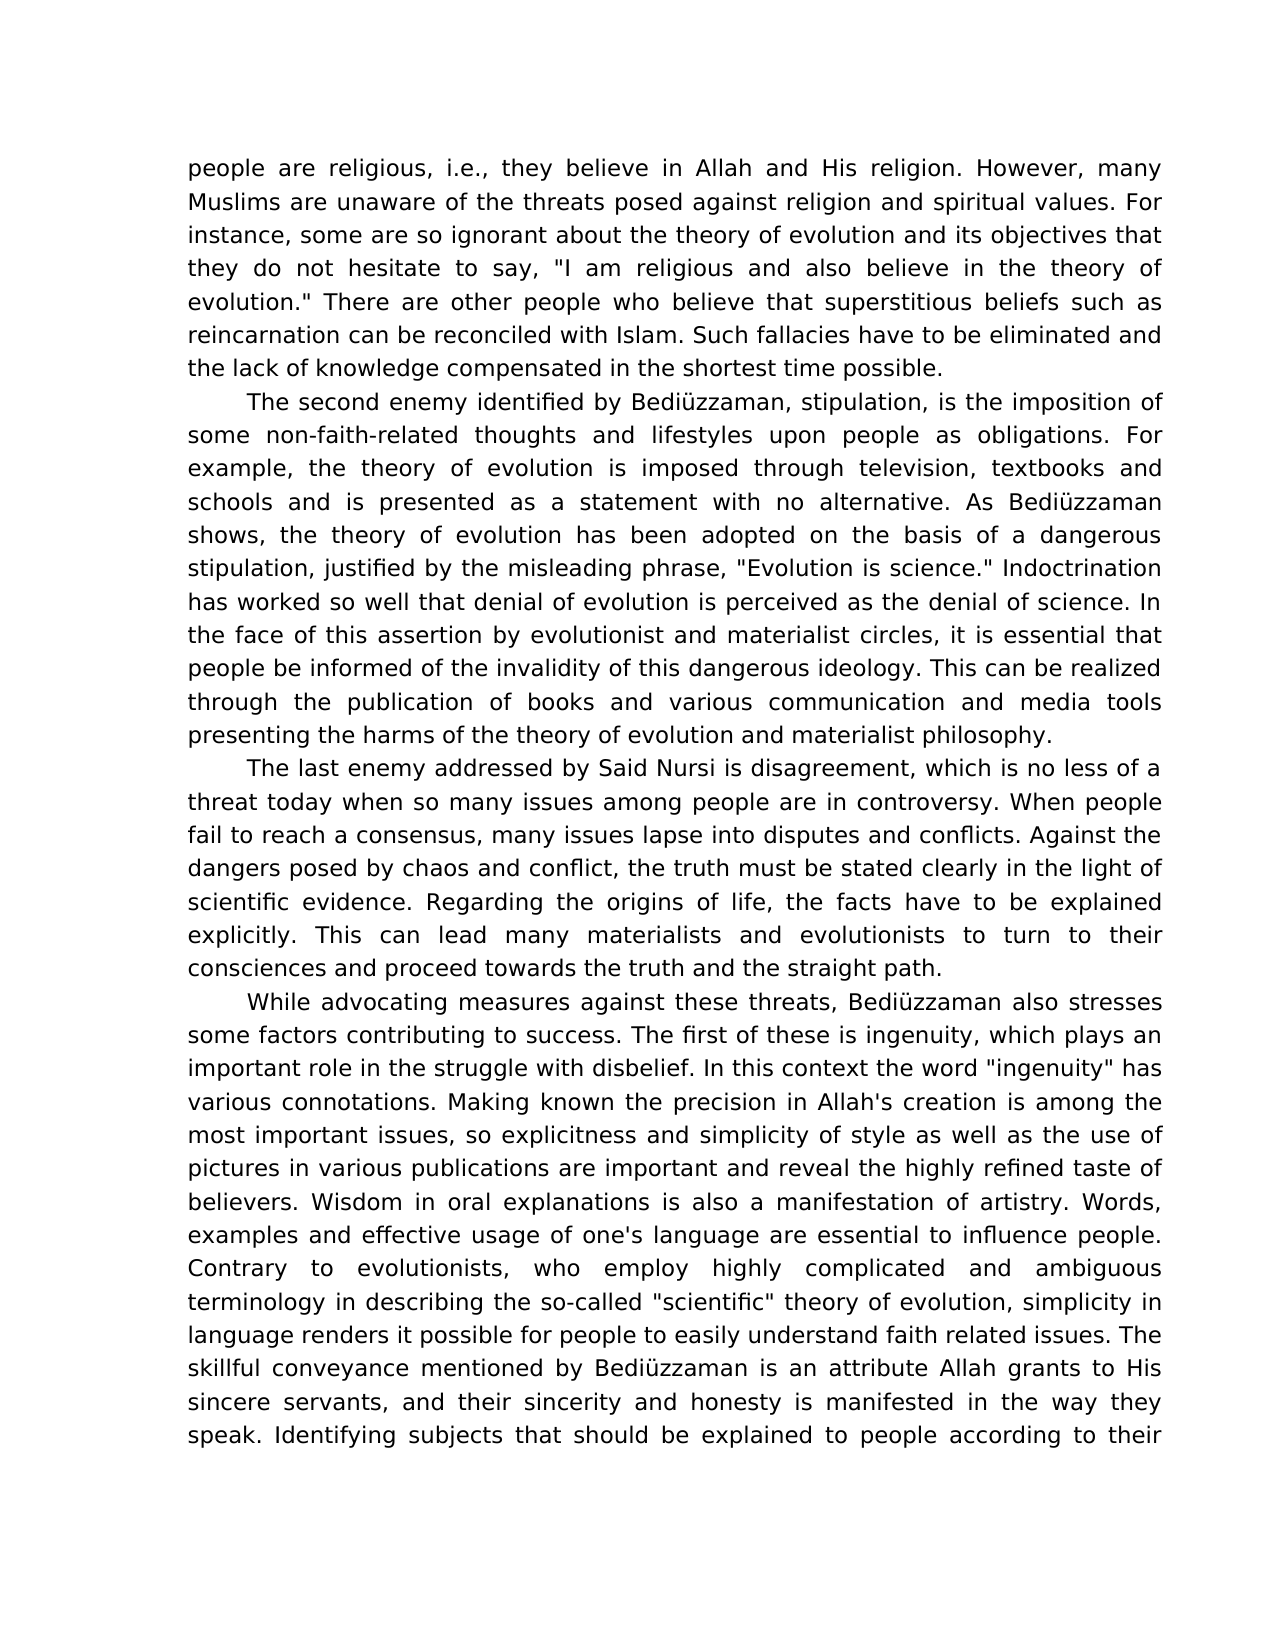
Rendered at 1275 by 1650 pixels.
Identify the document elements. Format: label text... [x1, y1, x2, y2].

text While advocating measures against these threats, Bediüzzaman also stresses some factors contributing to success. The first of these is ingenuity, which plays an important role in the struggle with disbelief. In this context the word "ingenuity" has various connotations. Making known the precision in Allah's creation is among the most important issues, so explicitness and simplicity of style as well as the use of pictures in various publications are important and reveal the highly refined taste of believers. Wisdom in oral explanations is also a manifestation of artistry. Words, examples and effective usage of one's language are essential to influence people. Contrary to evolutionists, who employ highly complicated and ambiguous terminology in describing the so-called "scientific" theory of evolution, simplicity in language renders it possible for people to easily understand faith related issues. The skillful conveyance mentioned by Bediüzzaman is an attribute Allah grants to His sincere servants, and their sincerity and honesty is manifested in the way they speak. Identifying subjects that should be explained to people according to their [187, 983, 1163, 1450]
text The last enemy addressed by Said Nursi is disagreement, which is no less of a threat today when so many issues among people are in controversy. When people fail to reach a consensus, many issues lapse into disputes and conflicts. Against the dangers posed by chaos and conflict, the truth must be stated clearly in the light of scientific evidence. Regarding the origins of life, the facts have to be explained explicitly. This can lead many materialists and evolutionists to turn to their consciences and proceed towards the truth and the straight path. [187, 750, 1163, 983]
text The second enemy identified by Bediüzzaman, stipulation, is the imposition of some non-faith-related thoughts and lifestyles upon people as obligations. For example, the theory of evolution is imposed through television, textbooks and schools and is presented as a statement with no alternative. As Bediüzzaman shows, the theory of evolution has been adopted on the basis of a dangerous stipulation, justified by the misleading phrase, "Evolution is science." Indoctrination has worked so well that denial of evolution is perceived as the denial of science. In the face of this assertion by evolutionist and materialist circles, it is essential that people be informed of the invalidity of this dangerous ideology. This can be realized through the publication of books and various communication and media tools presenting the harms of the theory of evolution and materialist philosophy. [187, 383, 1163, 750]
text people are religious, i.e., they believe in Allah and His religion. However, many Muslims are unaware of the threats posed against religion and spiritual values. For instance, some are so ignorant about the theory of evolution and its objectives that they do not hesitate to say, "I am religious and also believe in the theory of evolution." There are other people who believe that superstitious beliefs such as reincarnation can be reconciled with Islam. Such fallacies have to be eliminated and the lack of knowledge compensated in the shortest time possible. [187, 150, 1163, 383]
